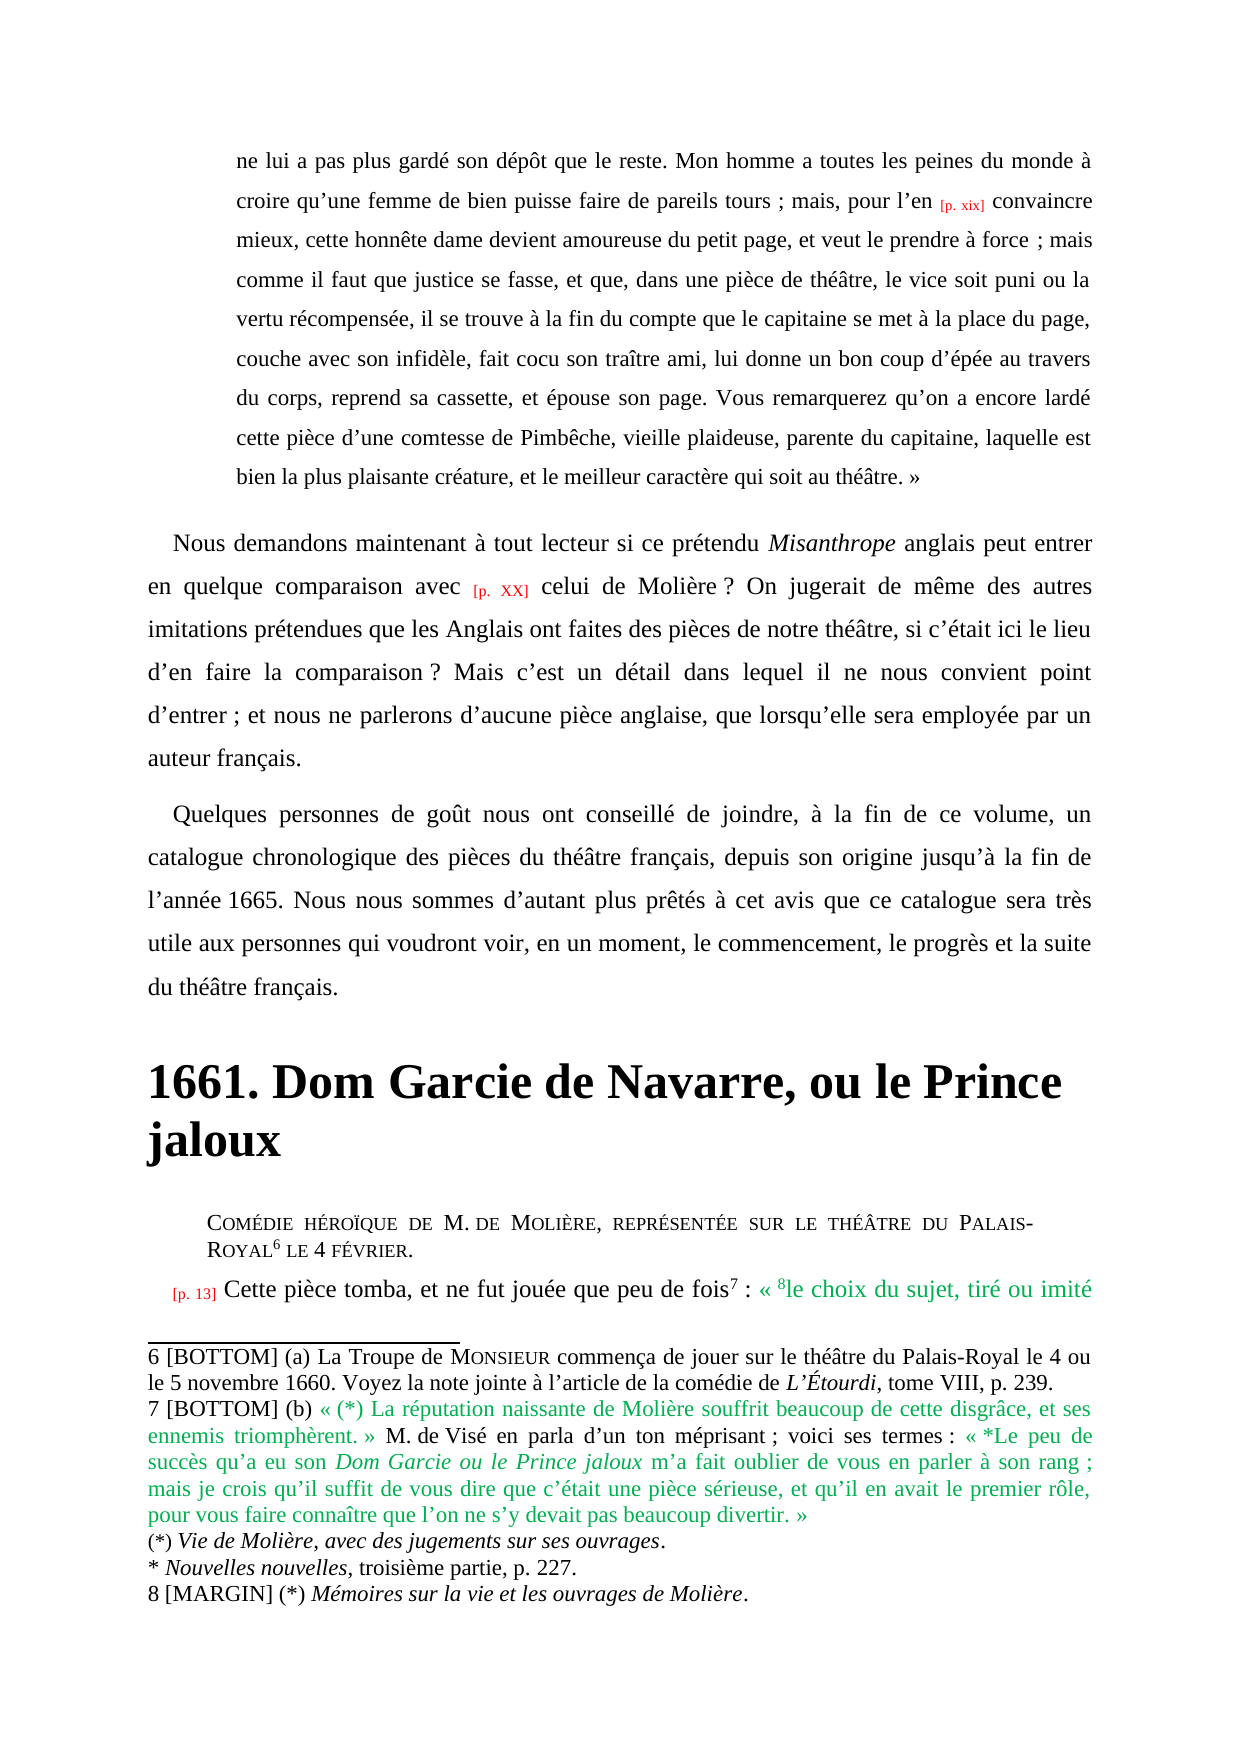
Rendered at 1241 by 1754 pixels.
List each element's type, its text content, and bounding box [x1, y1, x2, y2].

text Quelques personnes de goût nous ont conseillé de joindre, à la fin de ce volume, un catalogue chronologique des pièces du théâtre français, depuis son origine jusqu’à la fin de l’année 1665. Nous nous sommes d’autant plus prêtés à cet avis que ce catalogue sera très utile aux personnes qui voudront voir, en un moment, le commencement, le progrès et la suite du théâtre français. [148, 799, 1093, 1000]
text ne lui a pas plus gardé son dépôt que le reste. Mon homme a toutes les peines du monde à croire qu’une femme de bien puisse faire de pareils tours ; mais, pour l’en [p. xix] convaincre mieux, cette honnête dame devient amoureuse du petit page, et veut le prendre à force ; mais comme il faut que justice se fasse, et que, dans une pièce de théâtre, le vice soit puni ou la vertu récompensée, il se trouve à la fin du compte que le capitaine se met à la place du page, couche avec son infidèle, fait cocu son traître ami, lui donne un bon coup d’épée au travers du corps, reprend sa cassette, et épouse son page. Vous remarquerez qu’on a encore lardé cette pièce d’une comtesse de Pimbêche, vieille plaideuse, parente du capitaine, laquelle est bien la plus plaisante créature, et le meilleur caractère qui soit au théâtre. » [236, 148, 1093, 490]
text [p. 13] Cette pièce tomba, et ne fut jouée que peu de fois : « le choix du sujet, tiré ou imité [148, 1274, 1093, 1303]
text Comédie héroïque de M. de Molière, représentée sur le théâtre du Palais-Royal le 4 février. [207, 1209, 1033, 1262]
text Nous demandons maintenant à tout lecteur si ce prétendu Misanthrope anglais peut entrer en quelque comparaison avec [p. XX] celui de Molière ? On jugerait de même des autres imitations prétendues que les Anglais ont faites des pièces de notre théâtre, si c’était ici le lieu d’en faire la comparaison ? Mais c’est un détail dans lequel il ne nous convient point d’entrer ; et nous ne parlerons d’aucune pièce anglaise, que lorsqu’elle sera employée par un auteur français. [148, 528, 1093, 772]
text [MARGIN] (*) Mémoires sur la vie et les ouvrages de Molière. [148, 1580, 1093, 1606]
text [BOTTOM] (a) La Troupe de Monsieur commença de jouer sur le théâtre du Palais-Royal le 4 ou le 5 novembre 1660. Voyez la note jointe à l’article de la comédie de L’Étourdi, tome VIII, p. 239. [148, 1343, 1093, 1396]
subtitle 1661. Dom Garcie de Navarre, ou le Prince jaloux [148, 1052, 1093, 1167]
text (*) Vie de Molière, avec des jugements sur ses ouvrages. [148, 1527, 1093, 1554]
text [BOTTOM] (b) « (*) La réputation naissante de Molière souffrit beaucoup de cette disgrâce, et ses ennemis triomphèrent. » M. de Visé en parla d’un ton méprisant ; voici ses termes : « *Le peu de succès qu’a eu son Dom Garcie ou le Prince jaloux m’a fait oublier de vous en parler à son rang ; mais je crois qu’il suffit de vous dire que c’était une pièce sérieuse, et qu’il en avait le premier rôle, pour vous faire connaître que l’on ne s’y devait pas beaucoup divertir. » [148, 1396, 1093, 1527]
text * Nouvelles nouvelles, troisième partie, p. 227. [148, 1554, 1093, 1580]
